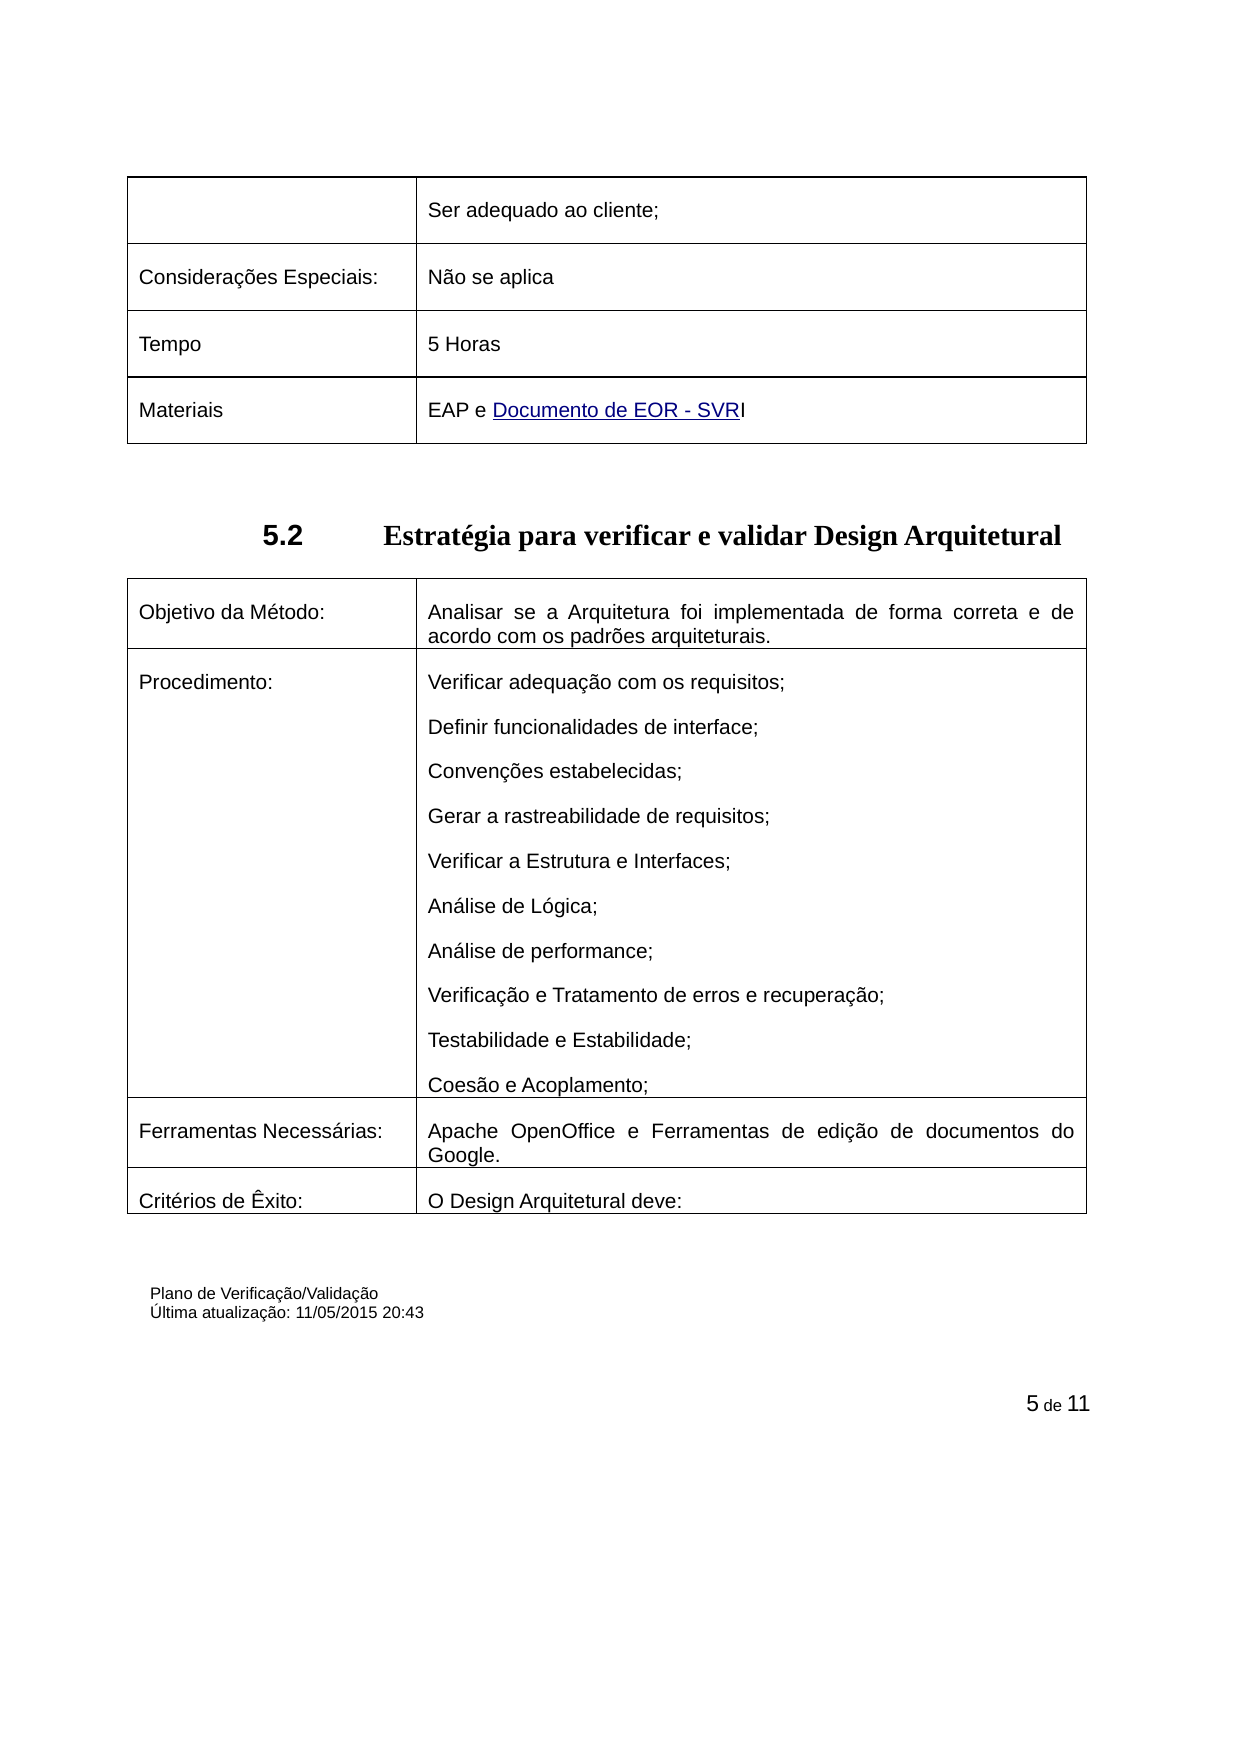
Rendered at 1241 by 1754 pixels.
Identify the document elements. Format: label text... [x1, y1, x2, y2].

table_cell Ser adequado ao cliente; [417, 178, 1086, 243]
table_cell Materiais [128, 378, 416, 443]
table_cell Tempo [128, 311, 416, 376]
table_cell Verificar adequação com os requisitos; Definir funcionalidades de interface; Convenções estabelecidas; Gerar a rastreabilidade de requisitos; Verificar a Estrutura e Interfaces; Análise de Lógica; Análise de performance; Verificação e Tratamento de erros e recuperação; Testabilidade e Estabilidade; Coesão e Acoplamento; [417, 649, 1086, 1097]
table_cell [128, 178, 416, 243]
table_header Analisar se a Arquitetura foi implementada de forma correta e de acordo com os padrões arquiteturais. [417, 579, 1086, 648]
table_cell Apache OpenOffice e Ferramentas de edição de documentos do Google. [417, 1098, 1086, 1167]
table_cell Considerações Especiais: [128, 244, 416, 310]
table_cell Procedimento: [128, 649, 416, 1097]
table_cell Não se aplica [417, 244, 1086, 310]
table_cell EAP e Documento de EOR - SVRI [417, 378, 1086, 443]
table_cell O Design Arquitetural deve: [417, 1168, 1086, 1212]
table_cell Ferramentas Necessárias: [128, 1098, 416, 1167]
table_cell 5 Horas [417, 311, 1086, 376]
table_header Objetivo da Método: [128, 579, 416, 648]
list Estratégia para verificar e validar Design Arquitetural [225, 518, 1090, 552]
table_cell Critérios de Êxito: [128, 1168, 416, 1212]
